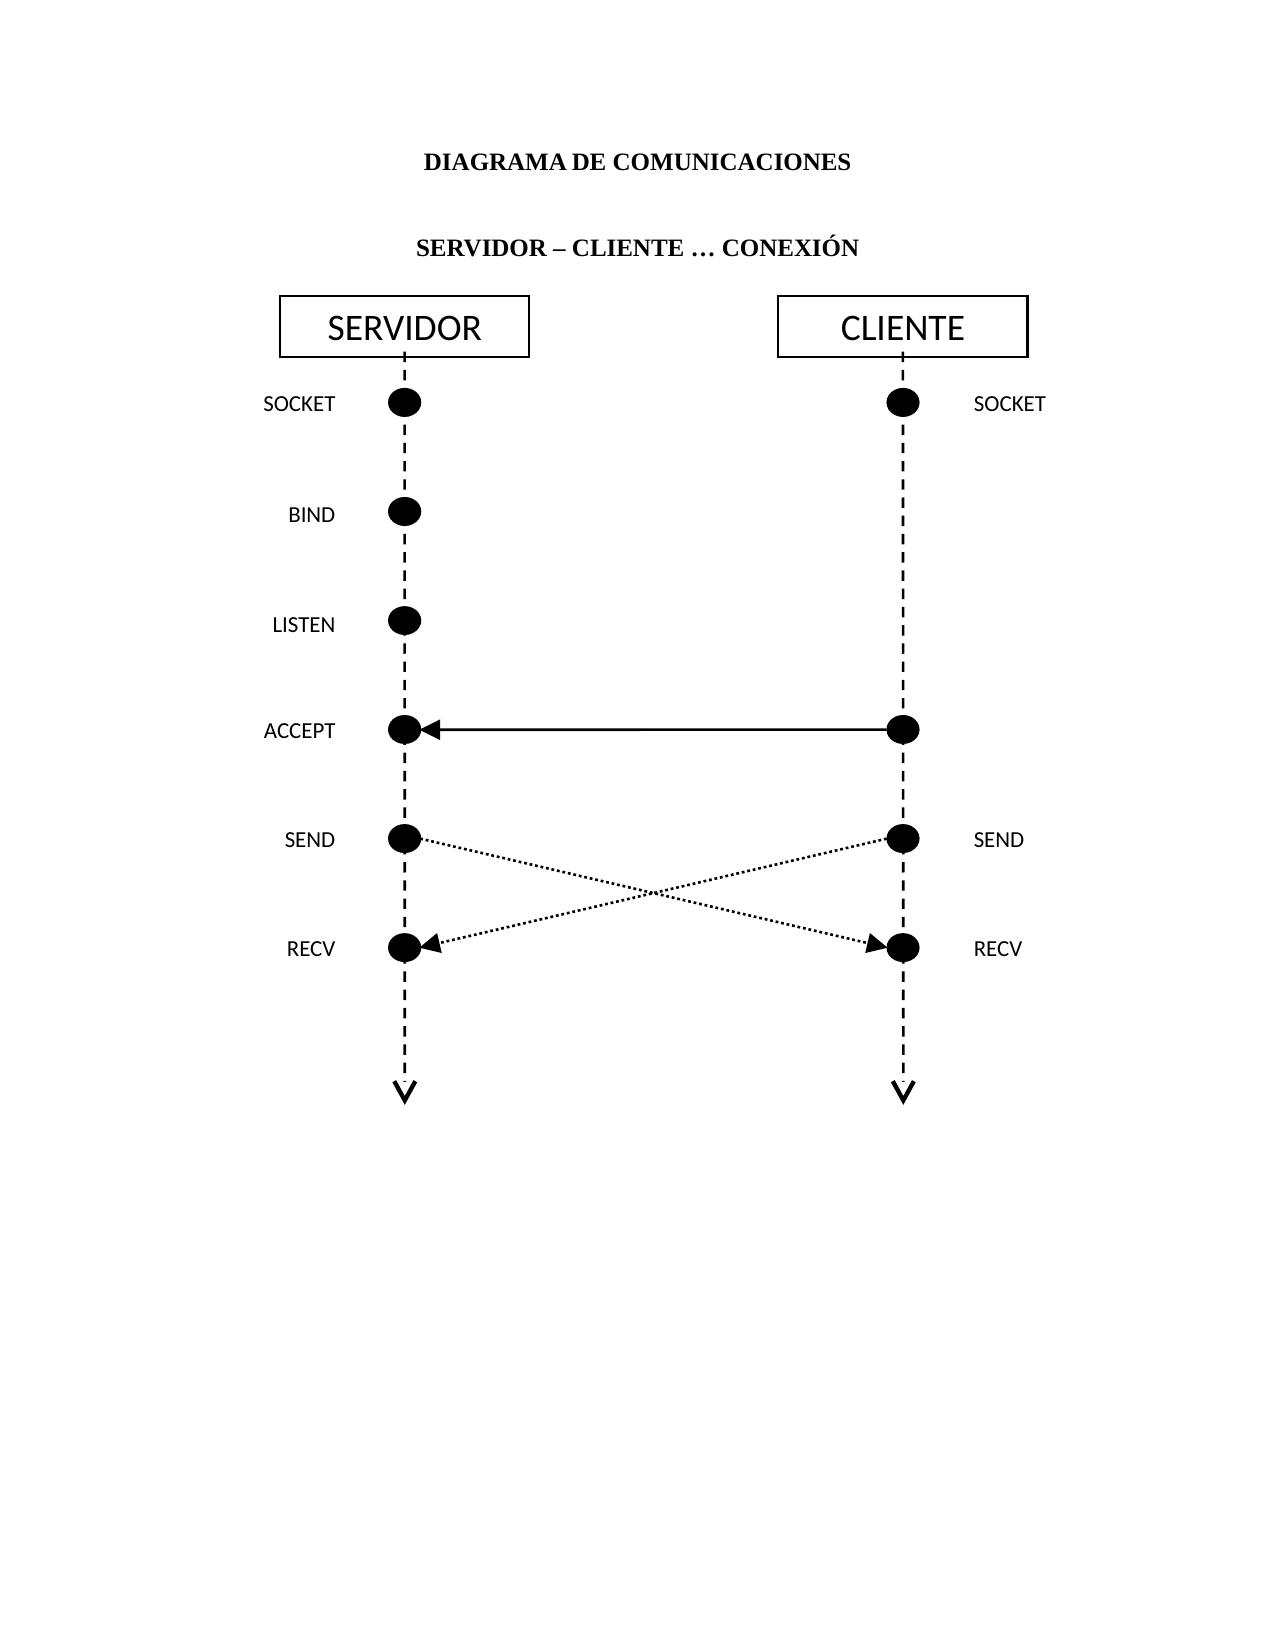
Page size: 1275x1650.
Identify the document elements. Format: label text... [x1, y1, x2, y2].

text SERVIDOR – CLIENTE … CONEXIÓN [118, 233, 1157, 262]
text DIAGRAMA DE COMUNICACIONES [118, 147, 1157, 176]
